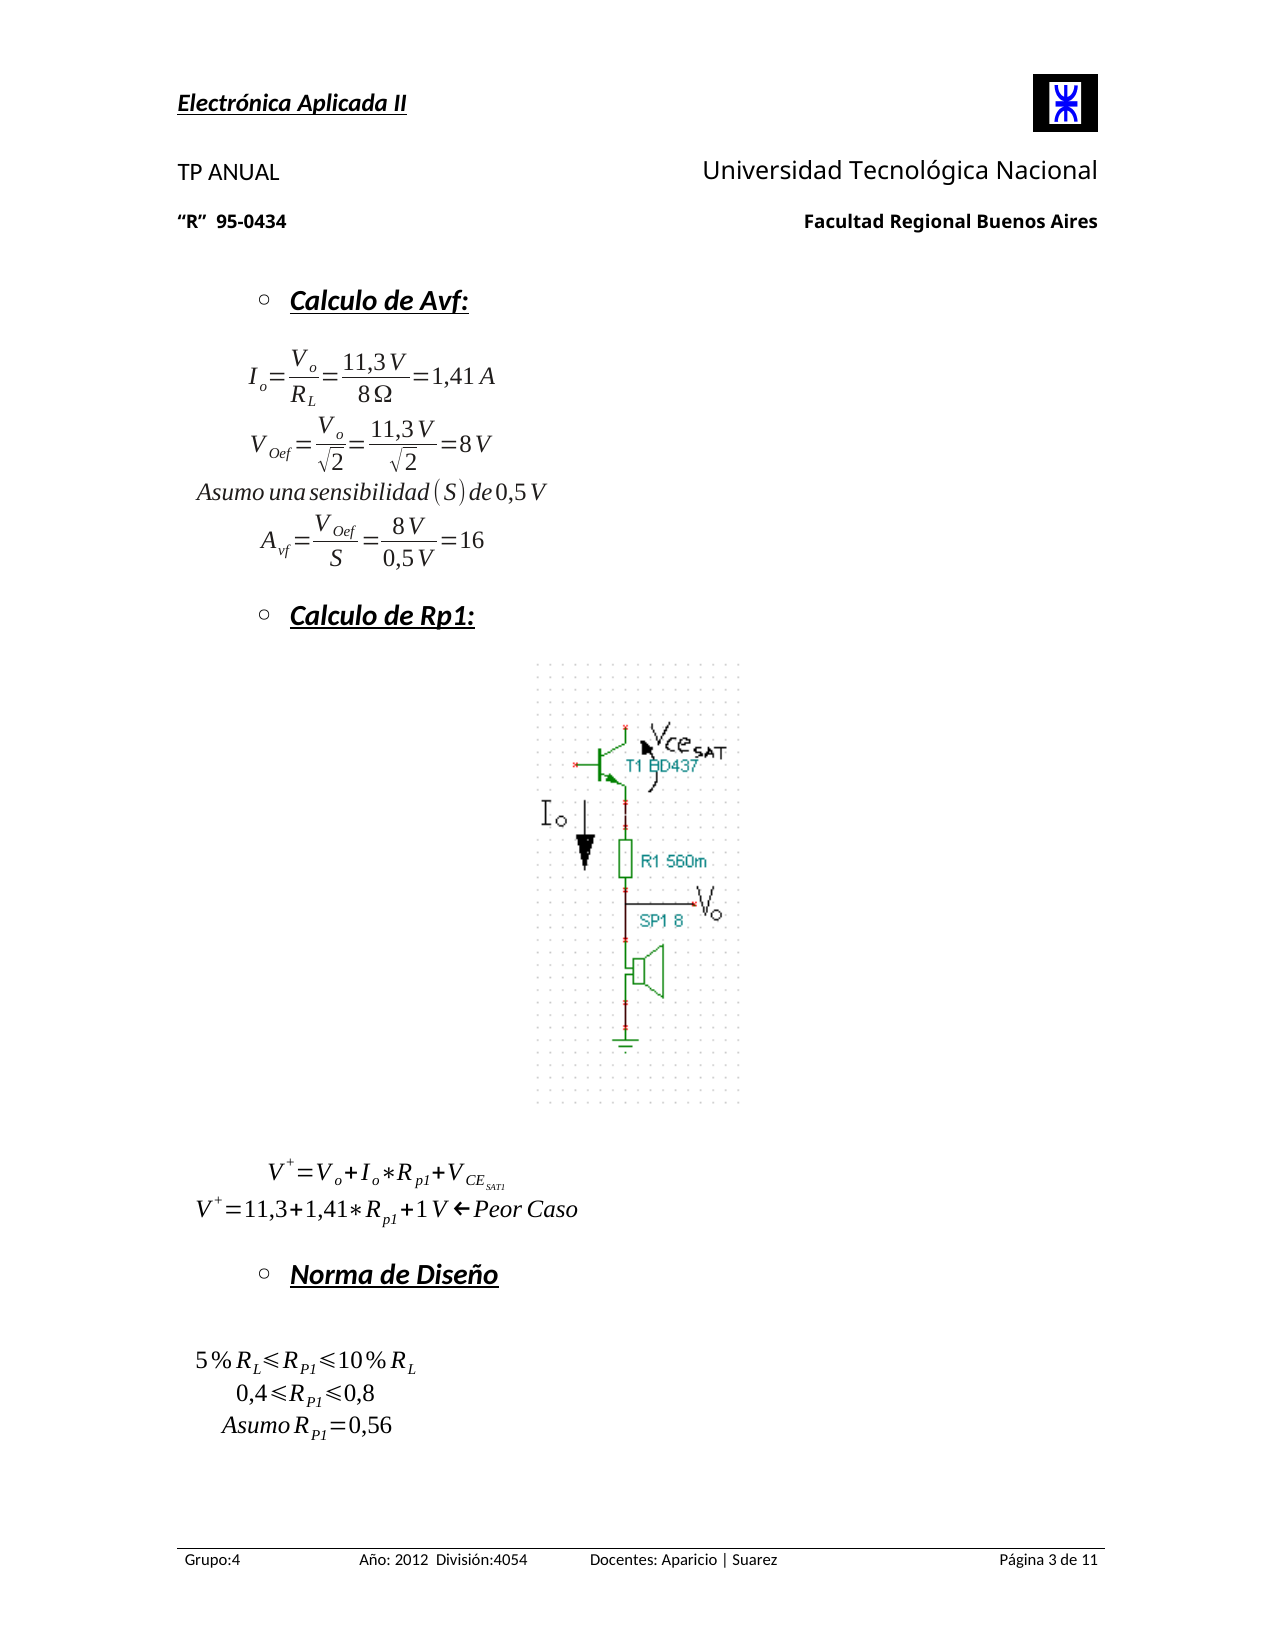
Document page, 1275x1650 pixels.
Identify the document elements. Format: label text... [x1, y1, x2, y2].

subtitle Norma de Diseño [252, 1256, 1098, 1292]
picture [531, 658, 744, 1110]
subtitle Calculo de Rp1: [252, 597, 1098, 632]
subtitle Calculo de Avf: [252, 282, 1098, 318]
